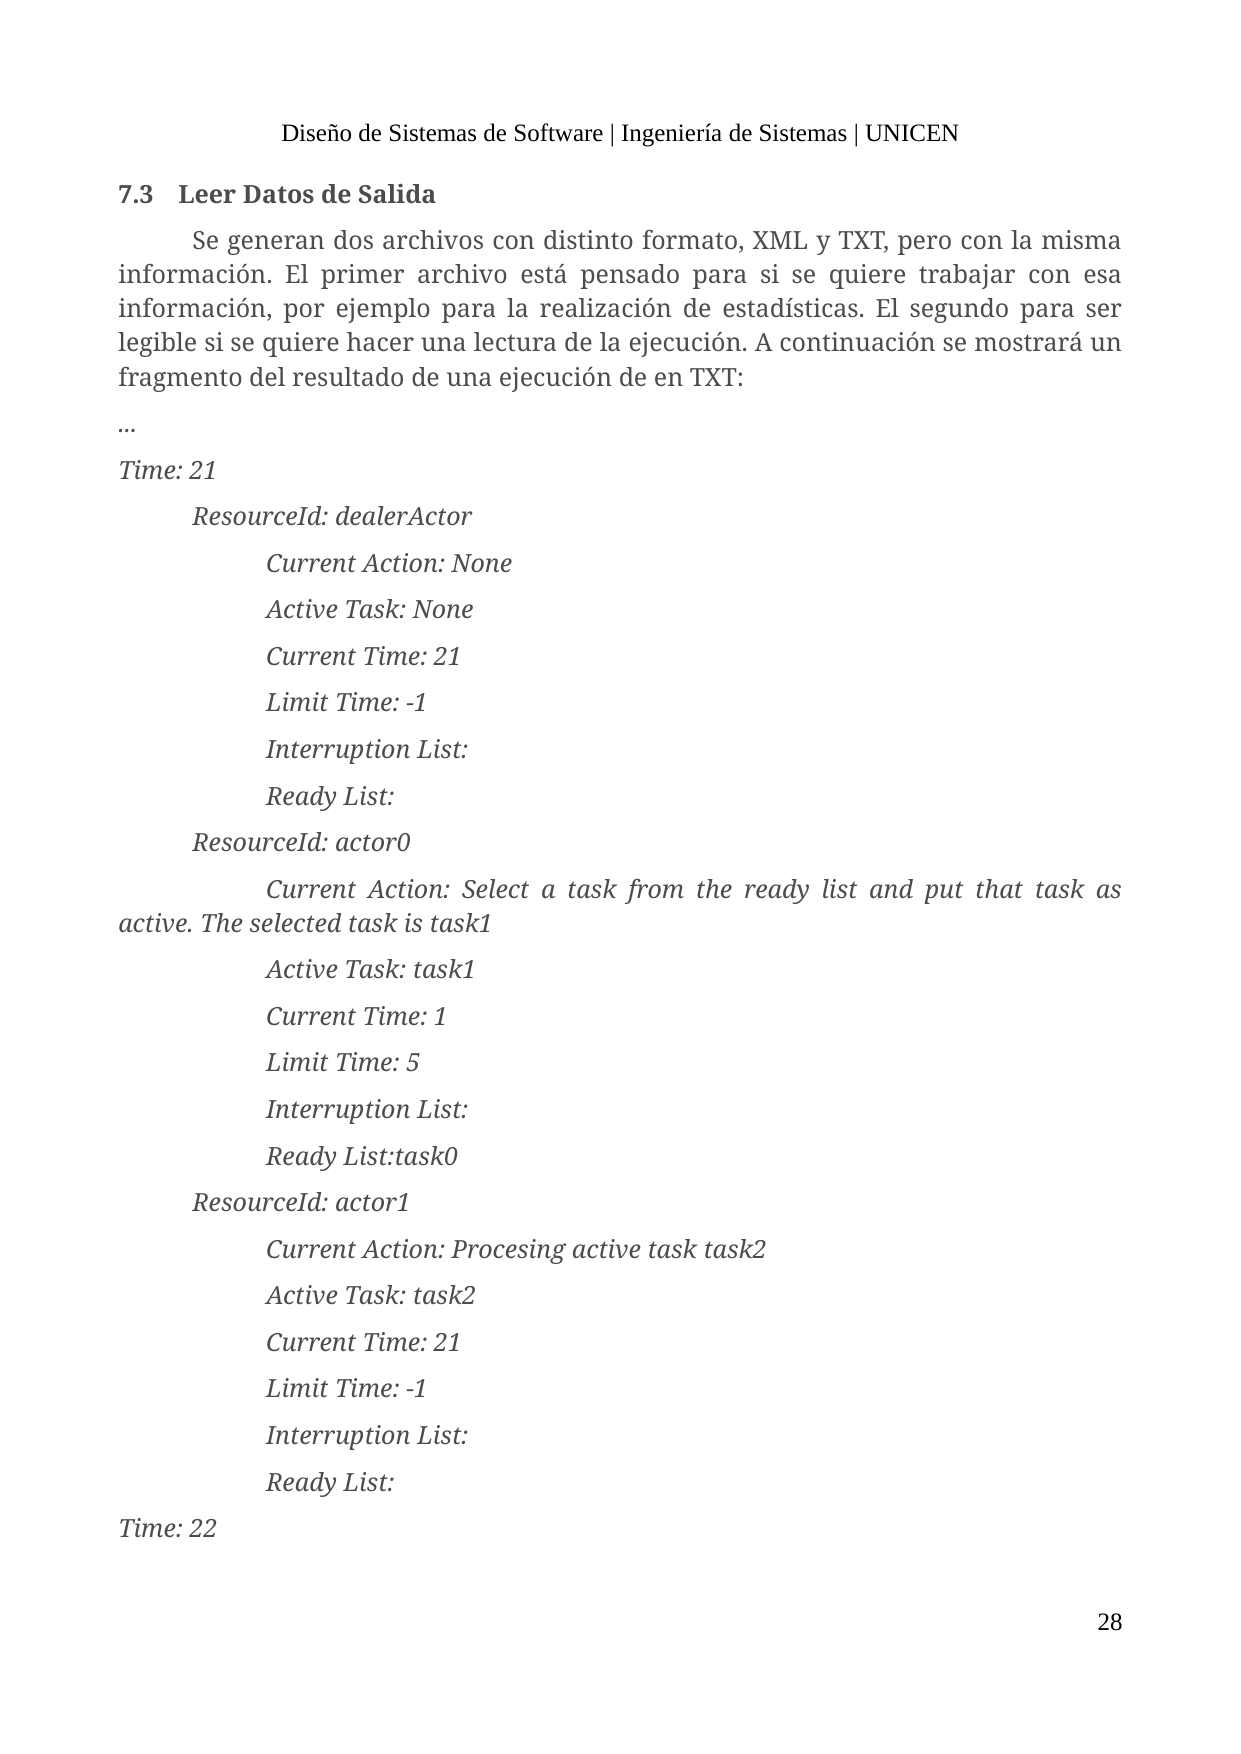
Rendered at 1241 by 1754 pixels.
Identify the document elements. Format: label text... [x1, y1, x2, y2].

text Current Action: None [118, 545, 1122, 579]
text Limit Time: 5 [118, 1045, 1122, 1079]
text Time: 21 [118, 452, 1122, 486]
text ResourceId: actor1 [118, 1185, 1122, 1219]
text Ready List:task0 [118, 1138, 1122, 1172]
text Current Time: 21 [118, 1324, 1122, 1358]
text Limit Time: -1 [118, 1371, 1122, 1405]
text Ready List: [118, 1464, 1122, 1498]
text Current Time: 1 [118, 998, 1122, 1033]
text Current Time: 21 [118, 638, 1122, 673]
text Current Action: Select a task from the ready list and put that task as active. The selected task is task1 [118, 871, 1122, 939]
text Active Task: task2 [118, 1278, 1122, 1312]
text Time: 22 [118, 1511, 1122, 1545]
text ResourceId: actor0 [118, 825, 1122, 859]
text Active Task: None [118, 592, 1122, 626]
text Ready List: [118, 778, 1122, 812]
text Active Task: task1 [118, 952, 1122, 986]
text Current Action: Procesing active task task2 [118, 1231, 1122, 1265]
text Interruption List: [118, 1092, 1122, 1126]
text ... [118, 406, 1122, 440]
text Limit Time: -1 [118, 685, 1122, 719]
text ResourceId: dealerActor [118, 499, 1122, 533]
text Interruption List: [118, 1418, 1122, 1452]
text Interruption List: [118, 732, 1122, 766]
text Se generan dos archivos con distinto formato, XML y TXT, pero con la misma información. El primer archivo está pensado para si se quiere trabajar con esa información, por ejemplo para la realización de estadísticas. El segundo para ser legible si se quiere hacer una lectura de la ejecución. A continuación se mostrará un fragmento del resultado de una ejecución de en TXT: [118, 223, 1122, 393]
subtitle Leer Datos de Salida [118, 176, 1122, 210]
